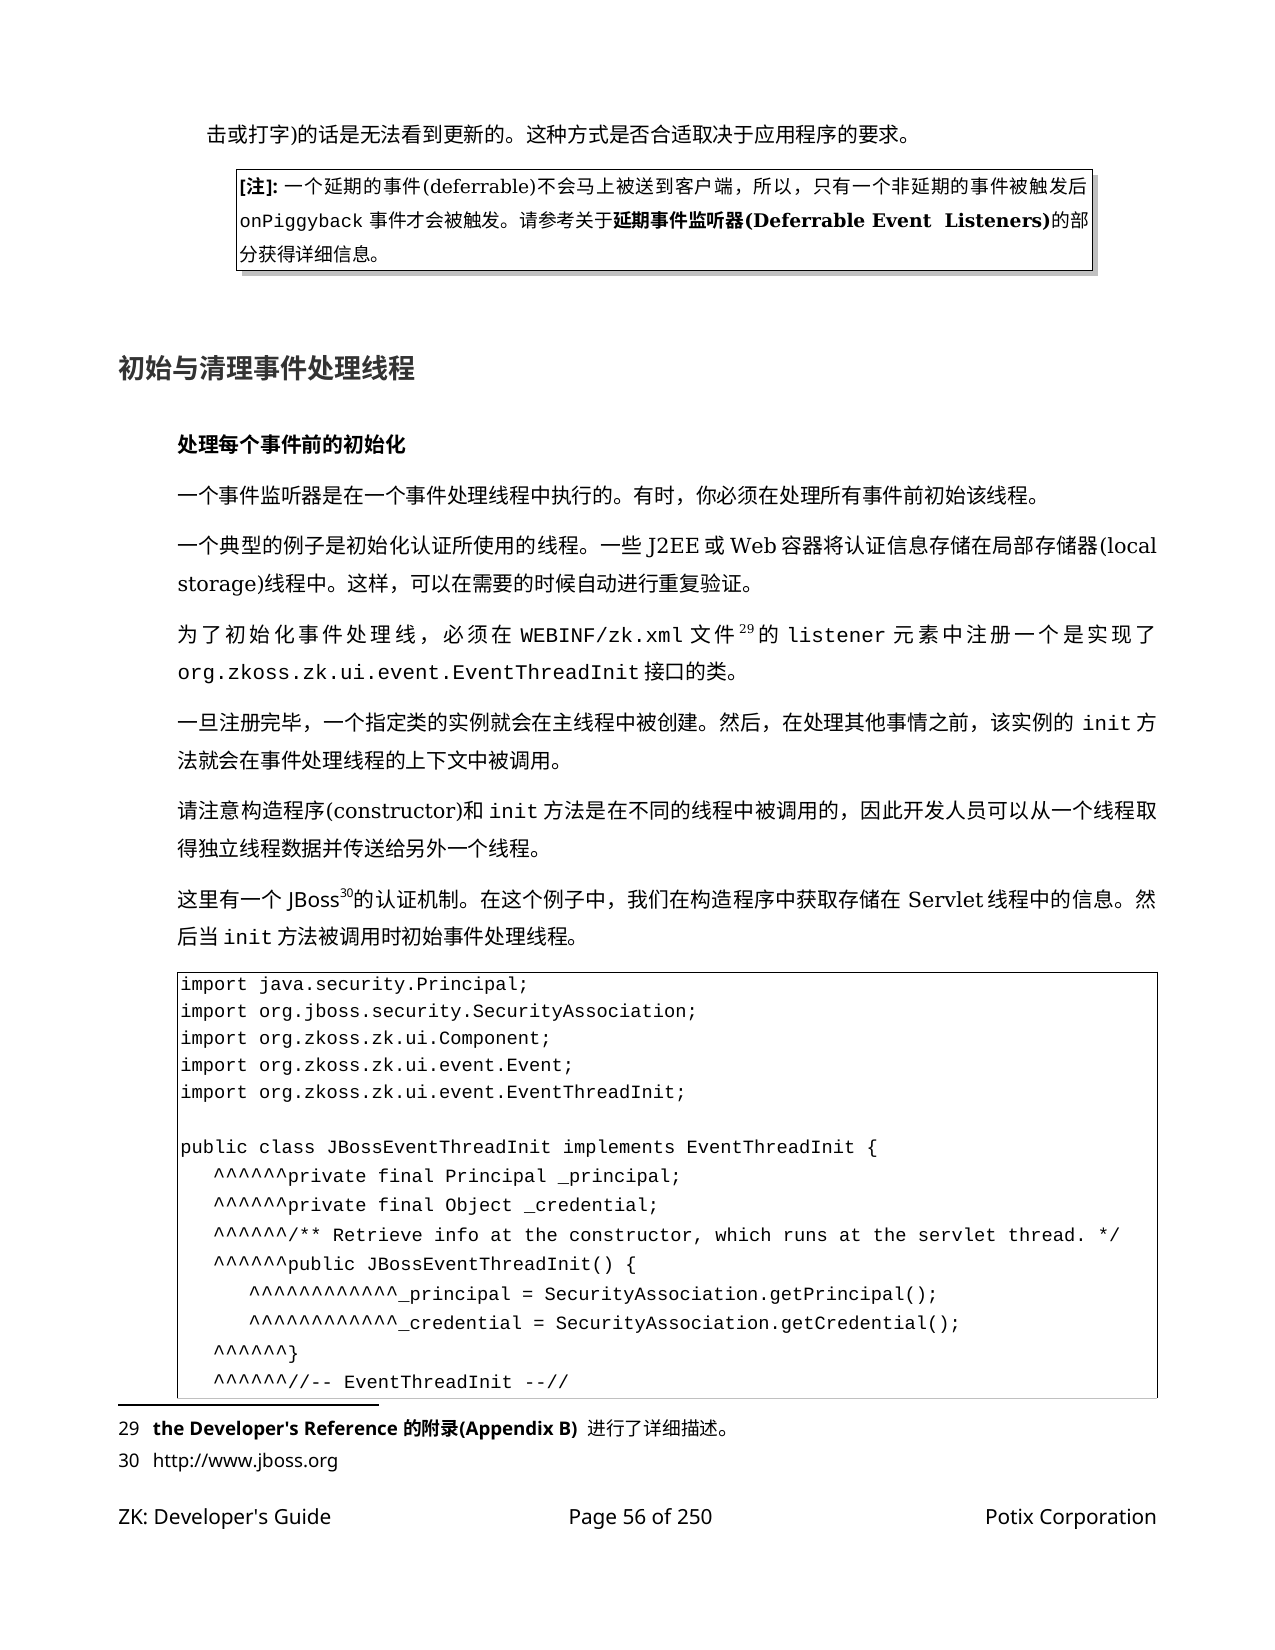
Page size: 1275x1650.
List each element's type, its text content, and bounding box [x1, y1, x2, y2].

text import java.security.Principal; [178, 973, 1157, 996]
text ^^^^^^private final Principal _principal; [178, 1162, 1157, 1188]
text 为了初始化事件处理线，必须在WEBINF/zk.xml文件的listener元素中注册一个是实现了org.zkoss.zk.ui.event.EventThreadInit接口的类。 [177, 618, 1157, 686]
text import org.zkoss.zk.ui.Component; [178, 1026, 1157, 1050]
text ^^^^^^} [178, 1339, 1157, 1365]
text ^^^^^^^^^^^^_principal = SecurityAssociation.getPrincipal(); [178, 1280, 1157, 1306]
text 一个典型的例子是初始化认证所使用的线程。一些J2EE或Web容器将认证信息存储在局部存储器(local storage)线程中。这样，可以在需要的时候自动进行重复验证。 [177, 530, 1157, 597]
text the Developer's Reference 的附录(Appendix B) 进行了详细描述。 [118, 1411, 1157, 1441]
subtitle 处理每个事件前的初始化 [177, 429, 1157, 459]
text [注]: 一个延期的事件(deferrable)不会马上被送到客户端，所以，只有一个非延期的事件被触发后onPiggyback 事件才会被触发。请参考关于延期事件监听器(Deferrable Event Listeners)的部分获得详细信息。 [237, 170, 1092, 270]
text ^^^^^^^^^^^^_credential = SecurityAssociation.getCredential(); [178, 1309, 1157, 1336]
text ^^^^^^//-- EventThreadInit --// [178, 1368, 1157, 1398]
text ^^^^^^private final Object _credential; [178, 1191, 1157, 1218]
text public class JBossEventThreadInit implements EventThreadInit { [178, 1135, 1157, 1159]
text import org.zkoss.zk.ui.event.EventThreadInit; [178, 1080, 1157, 1104]
text import org.zkoss.zk.ui.event.Event; [178, 1053, 1157, 1077]
text ^^^^^^public JBossEventThreadInit() { [178, 1250, 1157, 1277]
subtitle 初始与清理事件处理线程 [118, 347, 1157, 386]
text 一旦注册完毕，一个指定类的实例就会在主线程中被创建。然后，在处理其他事情之前，该实例的init方法就会在事件处理线程的上下文中被调用。 [177, 707, 1157, 774]
text 一个事件监听器是在一个事件处理线程中执行的。有时，你必须在处理所有事件前初始该线程。 [177, 479, 1157, 509]
text 击或打字)的话是无法看到更新的。这种方式是否合适取决于应用程序的要求。 [207, 118, 1157, 148]
text 请注意构造程序(constructor)和init方法是在不同的线程中被调用的，因此开发人员可以从一个线程取得独立线程数据并传送给另外一个线程。 [177, 795, 1157, 863]
text import org.jboss.security.SecurityAssociation; [178, 999, 1157, 1023]
text http://www.jboss.org [118, 1447, 1157, 1473]
text 这里有一个 JBoss的认证机制。在这个例子中，我们在构造程序中获取存储在Servlet线程中的信息。然后当init方法被调用时初始事件处理线程。 [177, 883, 1157, 951]
text ^^^^^^/** Retrieve info at the constructor, which runs at the servlet thread. */ [178, 1221, 1157, 1247]
